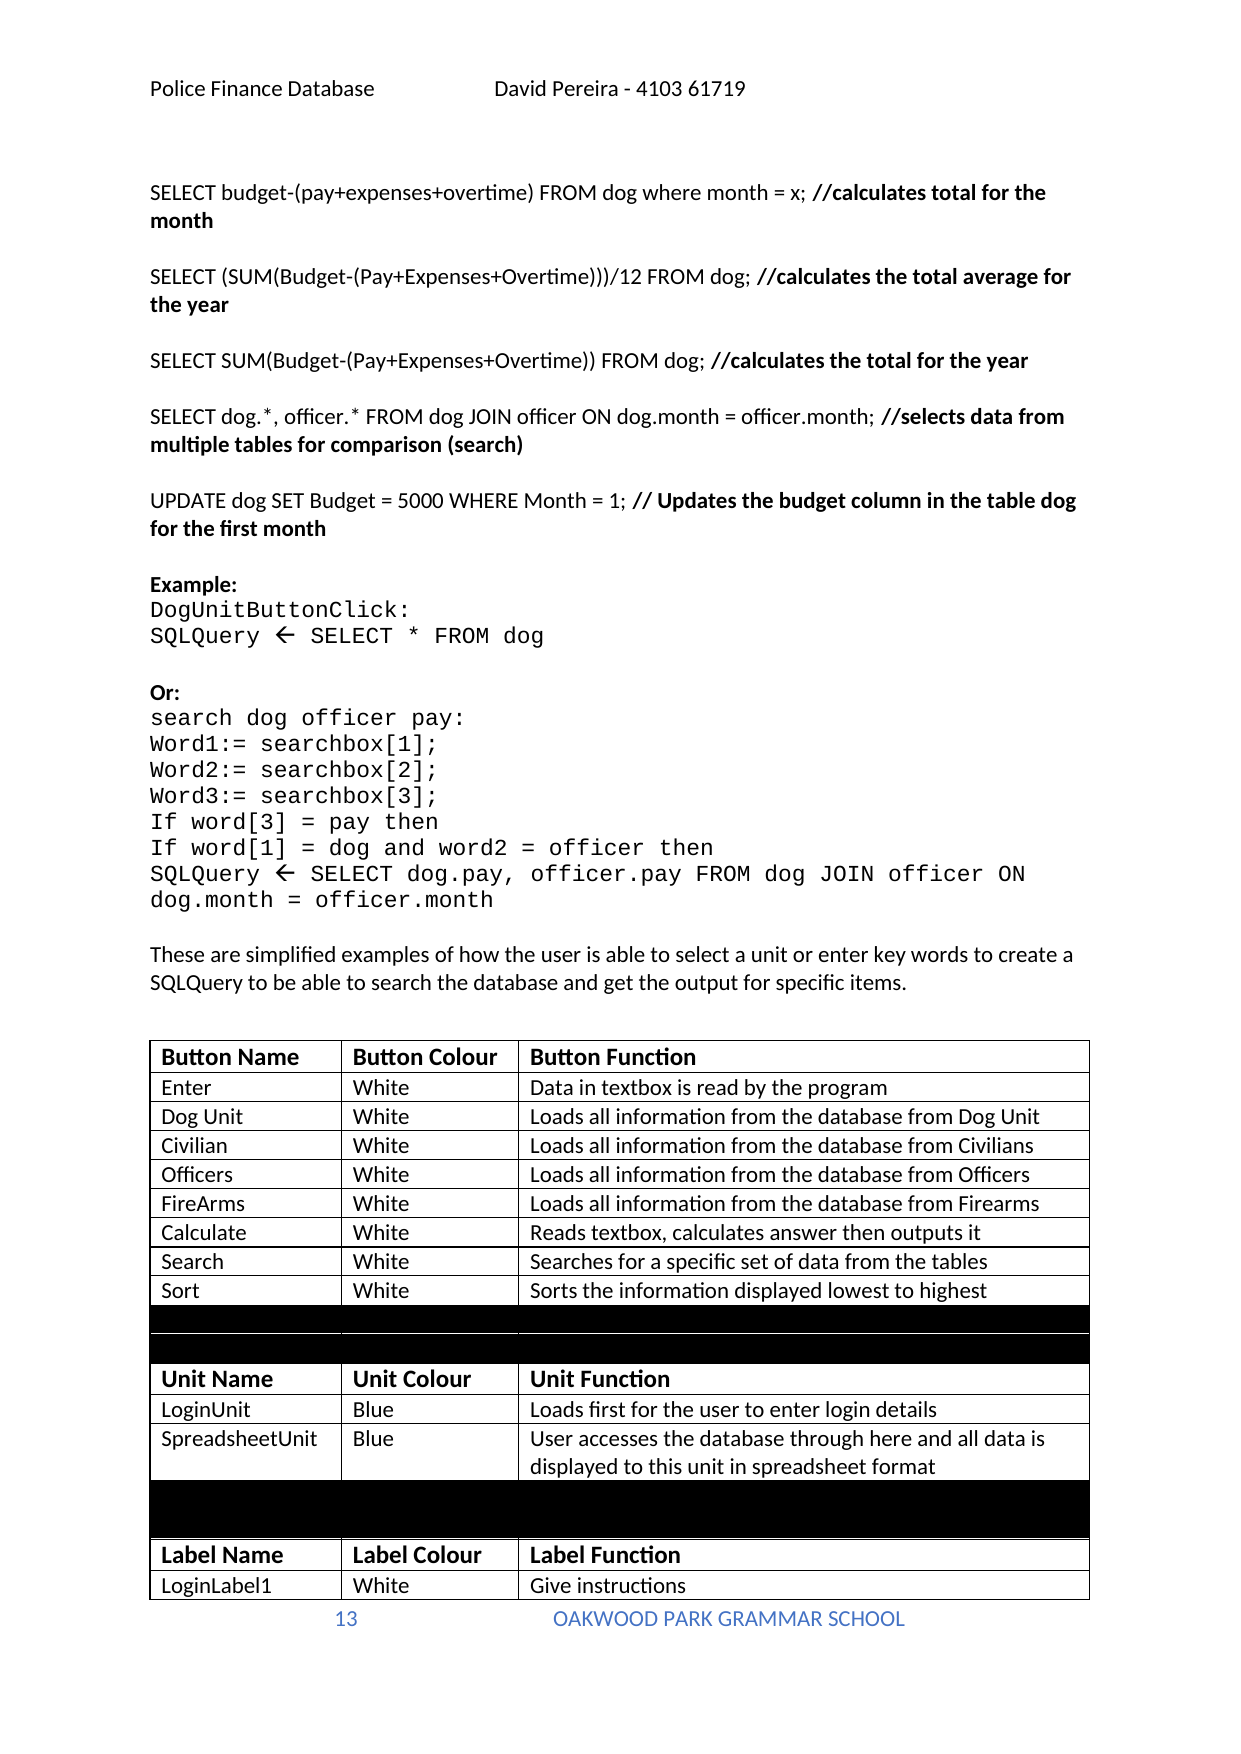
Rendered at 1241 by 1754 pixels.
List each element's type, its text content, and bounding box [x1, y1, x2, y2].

table_cell Search [151, 1248, 341, 1275]
table_cell White [342, 1248, 518, 1275]
text Word3:= searchbox[3]; [150, 784, 1090, 810]
table_cell White [342, 1276, 518, 1304]
table_cell [342, 1335, 518, 1363]
text Word1:= searchbox[1]; [150, 732, 1090, 758]
text search dog officer pay: [150, 706, 1090, 732]
table_cell White [342, 1073, 518, 1101]
table_cell Sort [151, 1276, 341, 1304]
table_cell Unit Colour [342, 1364, 518, 1394]
table_cell Label Colour [342, 1540, 518, 1570]
table_cell Officers [151, 1160, 341, 1188]
text If word[1] = dog and word2 = officer then [150, 836, 1090, 862]
table_cell Give instructions [519, 1571, 1089, 1599]
table_cell White [342, 1160, 518, 1188]
table_cell Loads all information from the database from Civilians [519, 1131, 1089, 1159]
table_cell Blue [342, 1395, 518, 1423]
table_cell Enter [151, 1073, 341, 1101]
table_cell White [342, 1102, 518, 1130]
table_cell Blue [342, 1424, 518, 1480]
table_cell Unit Name [151, 1364, 341, 1394]
table_cell Unit Function [519, 1364, 1089, 1394]
text SELECT (SUM(Budget-(Pay+Expenses+Overtime)))/12 FROM dog; //calculates the total average for the year [150, 262, 1090, 318]
table_cell Loads all information from the database from Firearms [519, 1189, 1089, 1217]
table_cell [519, 1481, 1089, 1509]
table_cell Data in textbox is read by the program [519, 1073, 1089, 1101]
table_header Button Function [519, 1041, 1089, 1072]
text DogUnitButtonClick: [150, 598, 1090, 624]
text Word2:= searchbox[2]; [150, 758, 1090, 784]
table_cell Dog Unit [151, 1102, 341, 1130]
table_cell Calculate [151, 1218, 341, 1246]
table_cell [151, 1481, 341, 1509]
table_cell White [342, 1189, 518, 1217]
text SELECT dog.*, officer.* FROM dog JOIN officer ON dog.month = officer.month; //selects data from multiple tables for comparison (search) [150, 402, 1090, 458]
table_cell LoginLabel1 [151, 1571, 341, 1599]
text SELECT SUM(Budget-(Pay+Expenses+Overtime)) FROM dog; //calculates the total for the year [150, 346, 1090, 374]
table_header Button Name [151, 1041, 341, 1072]
table_cell User accesses the database through here and all data is displayed to this unit in spreadsheet format [519, 1424, 1089, 1480]
table_header Button Colour [342, 1041, 518, 1072]
table_cell [342, 1481, 518, 1509]
table_cell [519, 1306, 1089, 1333]
table_cell Loads all information from the database from Officers [519, 1160, 1089, 1188]
text Or: [150, 678, 1090, 706]
table_cell LoginUnit [151, 1395, 341, 1423]
table_cell White [342, 1571, 518, 1599]
text UPDATE dog SET Budget = 5000 WHERE Month = 1; // Updates the budget column in the table dog for the first month [150, 486, 1090, 542]
table_cell Label Function [519, 1540, 1089, 1570]
table_cell White [342, 1218, 518, 1246]
table_cell [342, 1510, 518, 1538]
table_cell [151, 1510, 341, 1538]
table_cell White [342, 1131, 518, 1159]
table_cell [151, 1335, 341, 1363]
table_cell [151, 1306, 341, 1333]
table_cell [519, 1335, 1089, 1363]
text SELECT budget-(pay+expenses+overtime) FROM dog where month = x; //calculates total for the month [150, 178, 1090, 234]
text Example: [150, 570, 1090, 598]
text SQLQuery  SELECT * FROM dog [150, 624, 1090, 650]
table_cell Reads textbox, calculates answer then outputs it [519, 1218, 1089, 1246]
table_cell Label Name [151, 1540, 341, 1570]
table_cell Civilian [151, 1131, 341, 1159]
table_cell Loads first for the user to enter login details [519, 1395, 1089, 1423]
table_cell Loads all information from the database from Dog Unit [519, 1102, 1089, 1130]
table_cell FireArms [151, 1189, 341, 1217]
text If word[3] = pay then [150, 810, 1090, 836]
table_cell SpreadsheetUnit [151, 1424, 341, 1480]
text These are simplified examples of how the user is able to select a unit or enter key words to create a SQLQuery to be able to search the database and get the output for specific items. [150, 940, 1090, 996]
table_cell Searches for a specific set of data from the tables [519, 1248, 1089, 1275]
table_cell Sorts the information displayed lowest to highest [519, 1276, 1089, 1304]
table_cell [342, 1306, 518, 1333]
table_cell [519, 1510, 1089, 1538]
text SQLQuery  SELECT dog.pay, officer.pay FROM dog JOIN officer ON dog.month = officer.month [150, 862, 1090, 914]
